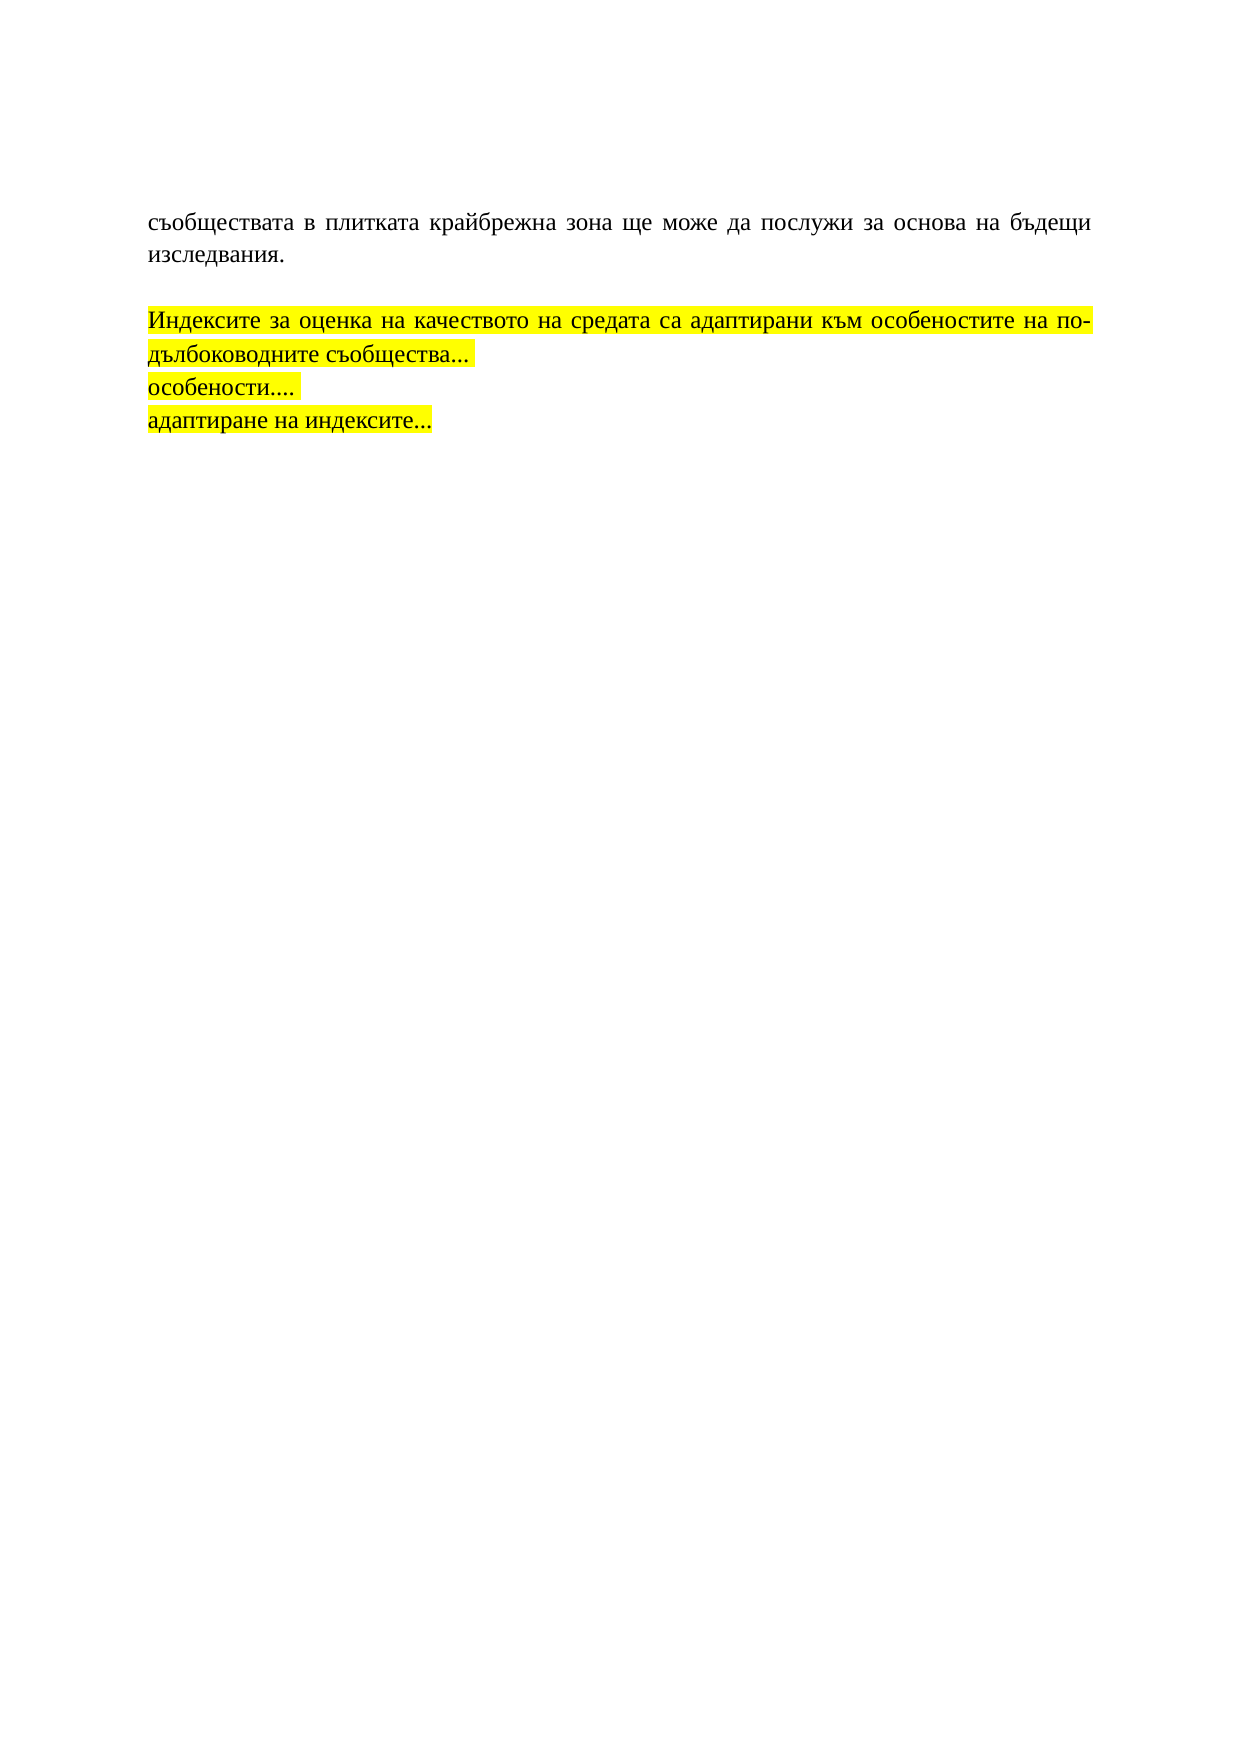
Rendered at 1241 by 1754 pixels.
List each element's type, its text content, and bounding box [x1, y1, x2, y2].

text съобществата в плитката крайбрежна зона ще може да послужи за основа на бъдещи изследвания. [148, 207, 1093, 268]
text Индексите за оценка на качеството на средата са адаптирани към особеностите на по-дълбоководните съобщества... [148, 306, 1093, 367]
text адаптиране на индексите... [148, 405, 1093, 433]
text особености.... [148, 372, 1093, 400]
